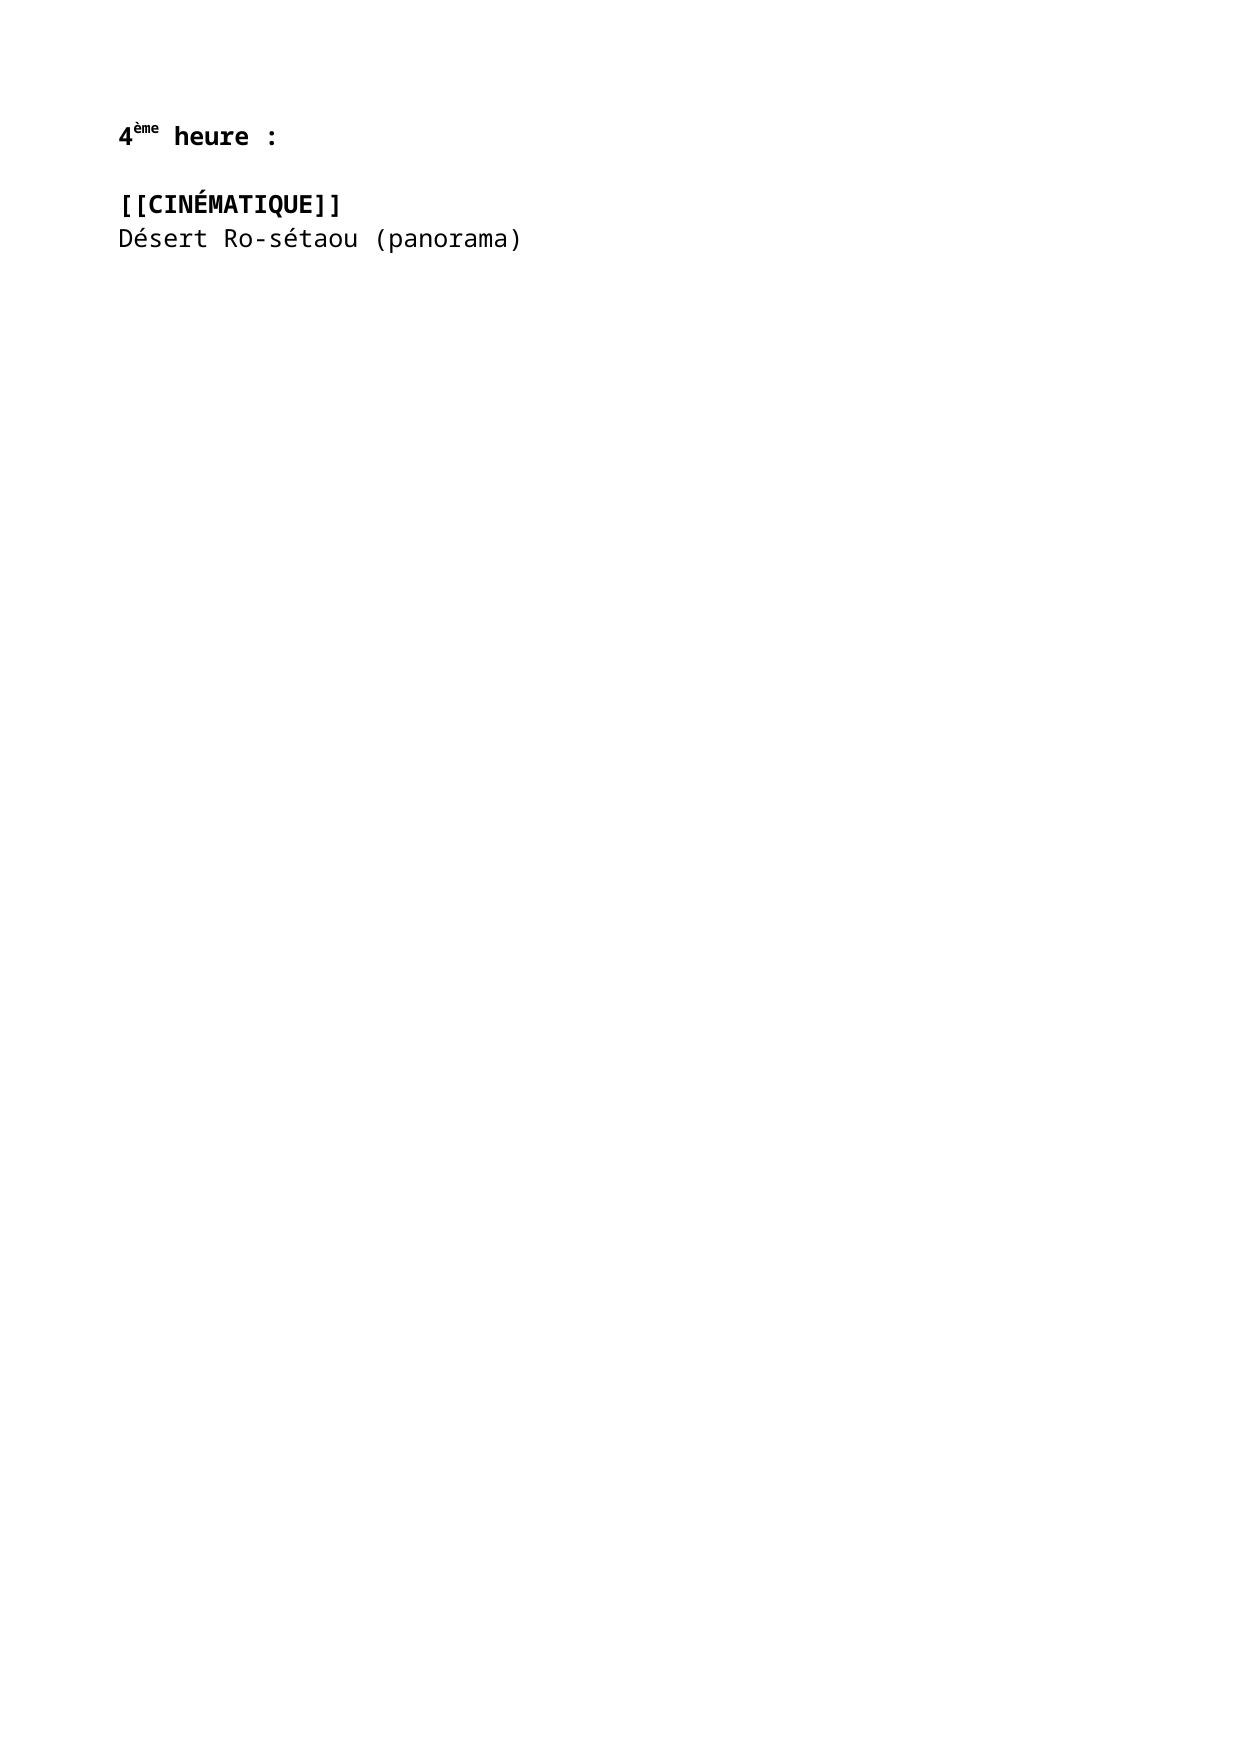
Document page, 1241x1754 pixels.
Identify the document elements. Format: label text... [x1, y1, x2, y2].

text [[CINÉMATIQUE]] [118, 186, 1122, 220]
text Désert Ro-sétaou (panorama) [118, 220, 1122, 254]
text 4ème heure : [118, 118, 1122, 152]
